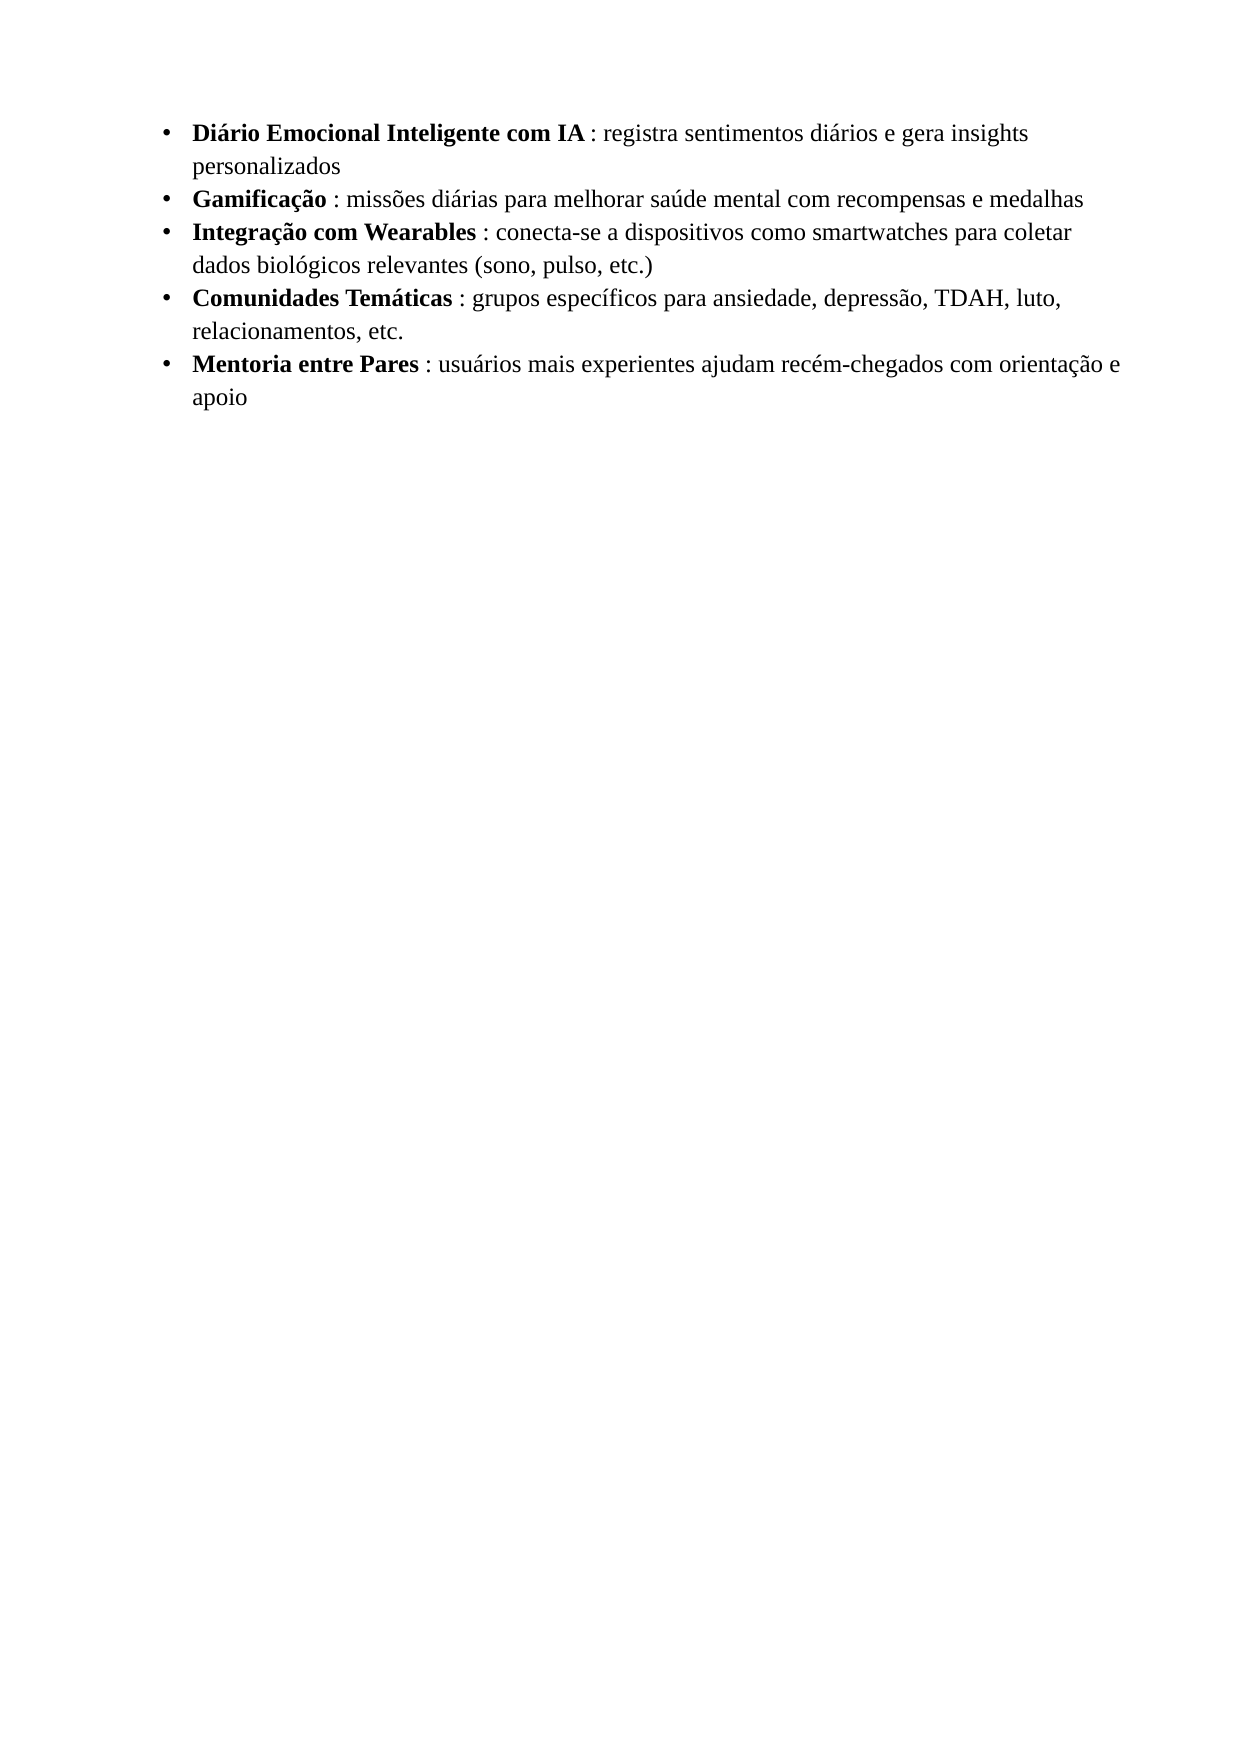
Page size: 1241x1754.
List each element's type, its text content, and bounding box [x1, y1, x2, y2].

list Mentoria entre Pares : usuários mais experientes ajudam recém-chegados com orientação e apoio [162, 349, 1122, 411]
list Gamificação : missões diárias para melhorar saúde mental com recompensas e medalhas [162, 184, 1122, 213]
list Comunidades Temáticas : grupos específicos para ansiedade, depressão, TDAH, luto, relacionamentos, etc. [162, 283, 1122, 345]
list Diário Emocional Inteligente com IA : registra sentimentos diários e gera insights personalizados [162, 118, 1122, 180]
list Integração com Wearables : conecta-se a dispositivos como smartwatches para coletar dados biológicos relevantes (sono, pulso, etc.) [162, 217, 1122, 279]
